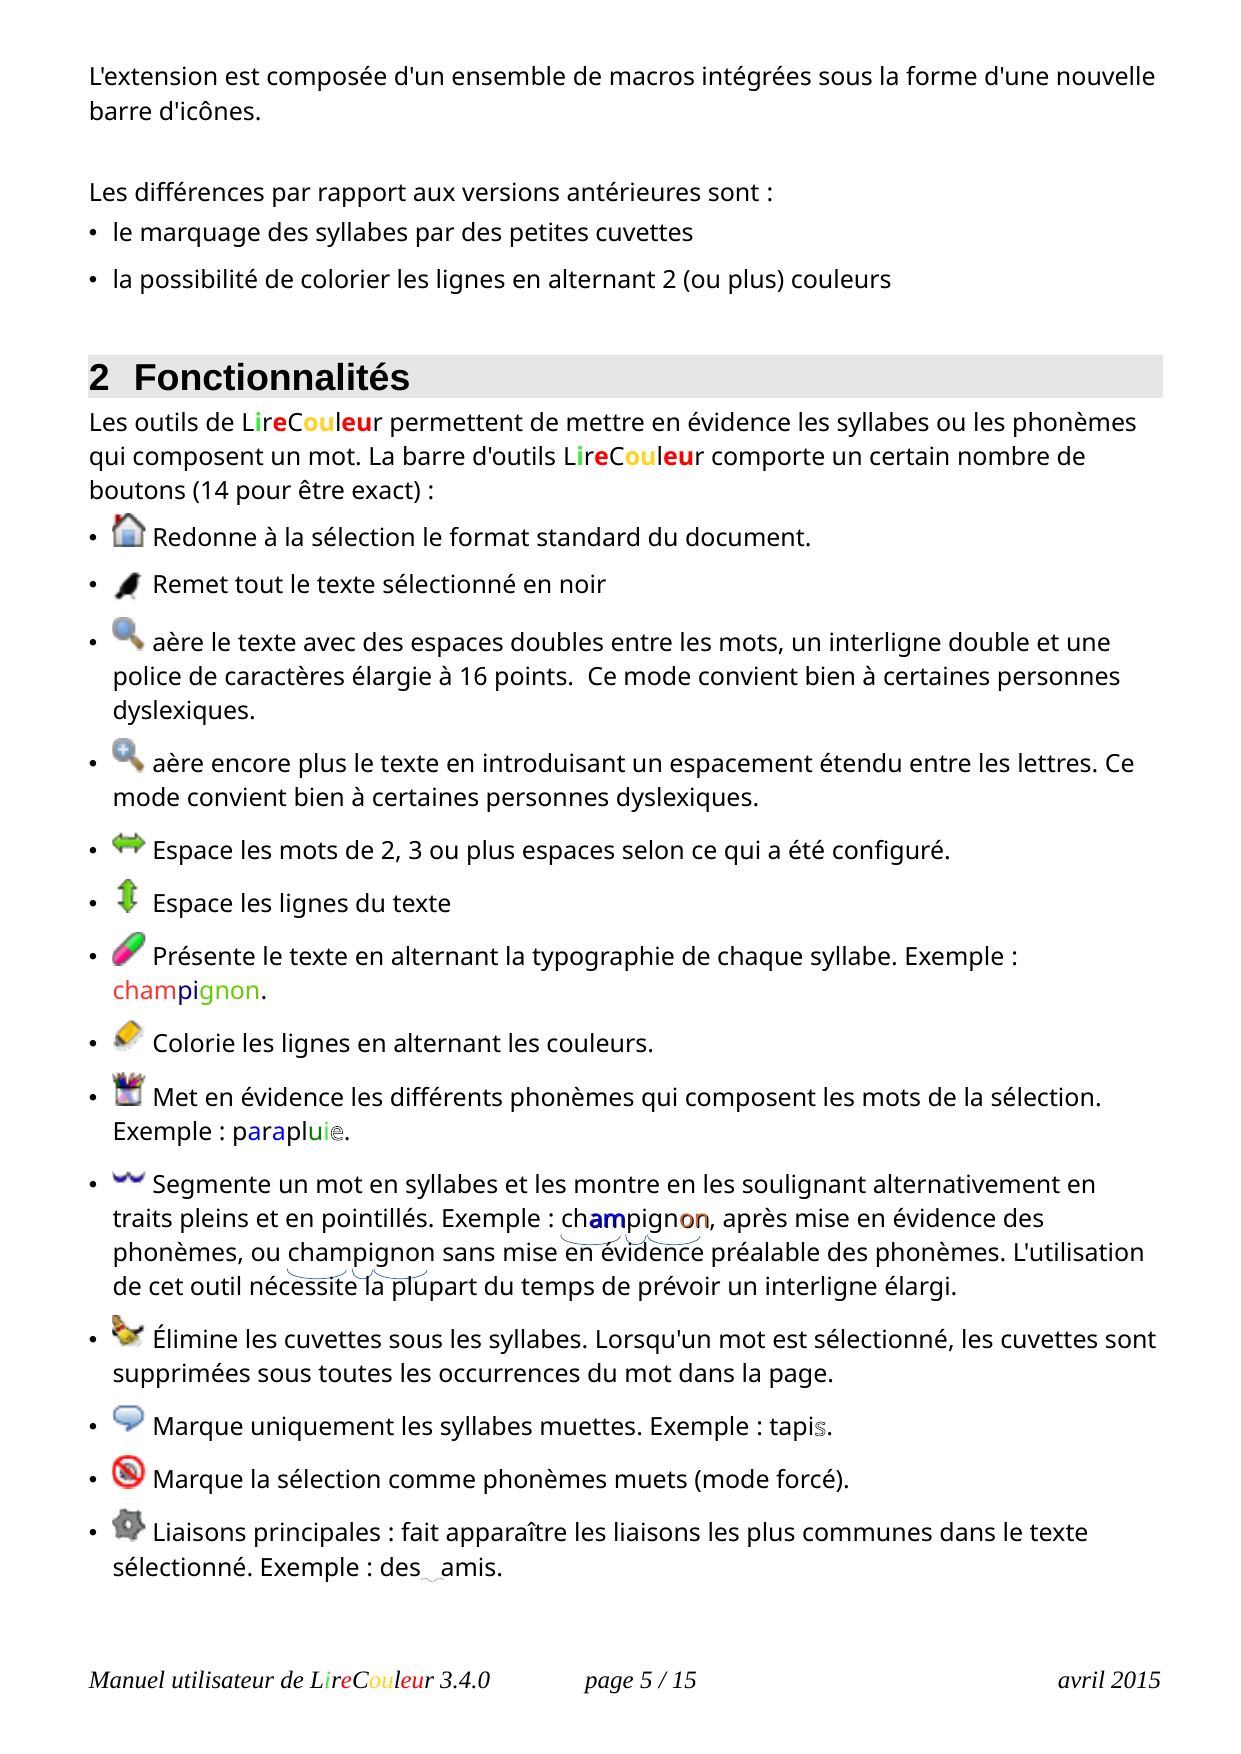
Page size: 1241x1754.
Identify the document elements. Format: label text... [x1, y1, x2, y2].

list aère encore plus le texte en introduisant un espacement étendu entre les lettres. Ce mode convient bien à certaines personnes dyslexiques. [88, 739, 1163, 813]
picture [112, 513, 146, 547]
list Colorie les lignes en alternant les couleurs. [88, 1019, 1163, 1060]
list Liaisons principales : fait apparaître les liaisons les plus communes dans le texte sélectionné. Exemple : des amis. [88, 1508, 1163, 1583]
list Espace les mots de 2, 3 ou plus espaces selon ce qui a été configuré. [88, 826, 1163, 867]
list Segmente un mot en syllabes et les montre en les soulignant alternativement en traits pleins et en pointillés. Exemple : champignon, après mise en évidence des phonèmes, ou champignon sans mise en évidence préalable des phonèmes. L'utilisation de cet outil nécessite la plupart du temps de prévoir un interligne élargi. [88, 1160, 1163, 1303]
picture [112, 571, 146, 606]
list Marque uniquement les syllabes muettes. Exemple : tapis. [88, 1402, 1163, 1443]
list Remet tout le texte sélectionné en noir [88, 566, 1163, 605]
picture [112, 1072, 146, 1106]
text Les outils de LireCouleur permettent de mettre en évidence les syllabes ou les phonèmes qui composent un mot. La barre d'outils LireCouleur comporte un certain nombre de boutons (14 pour être exact) : [88, 404, 1163, 507]
picture [112, 1019, 146, 1053]
list la possibilité de colorier les lignes en alternant 2 (ou plus) couleurs [88, 261, 1163, 295]
picture [112, 1315, 146, 1349]
list Marque la sélection comme phonèmes muets (mode forcé). [88, 1455, 1163, 1496]
list aère le texte avec des espaces doubles entre les mots, un interligne double et une police de caractères élargie à 16 points. Ce mode convient bien à certaines personnes dyslexiques. [88, 618, 1163, 726]
list Élimine les cuvettes sous les syllabes. Lorsqu'un mot est sélectionné, les cuvettes sont supprimées sous toutes les occurrences du mot dans la page. [88, 1315, 1163, 1390]
subtitle Fonctionnalités [88, 355, 1163, 398]
picture [112, 879, 146, 913]
list le marquage des syllabes par des petites cuvettes [88, 215, 1163, 249]
picture [112, 826, 146, 860]
picture [112, 617, 146, 651]
list Met en évidence les différents phonèmes qui composent les mots de la sélection. Exemple : parapluie. [88, 1073, 1163, 1147]
list Présente le texte en alternant la typographie de chaque syllabe. Exemple : champignon. [88, 932, 1163, 1007]
list Redonne à la sélection le format standard du document. [88, 513, 1163, 554]
picture [112, 1159, 146, 1194]
text Les différences par rapport aux versions antérieures sont : [88, 174, 1163, 208]
list Espace les lignes du texte [88, 879, 1163, 920]
picture [112, 738, 146, 773]
picture [112, 1508, 146, 1542]
picture [112, 1402, 146, 1436]
picture [112, 932, 146, 966]
picture [112, 1455, 146, 1489]
text L'extension est composée d'un ensemble de macros intégrées sous la forme d'une nouvelle barre d'icônes. [88, 59, 1163, 127]
